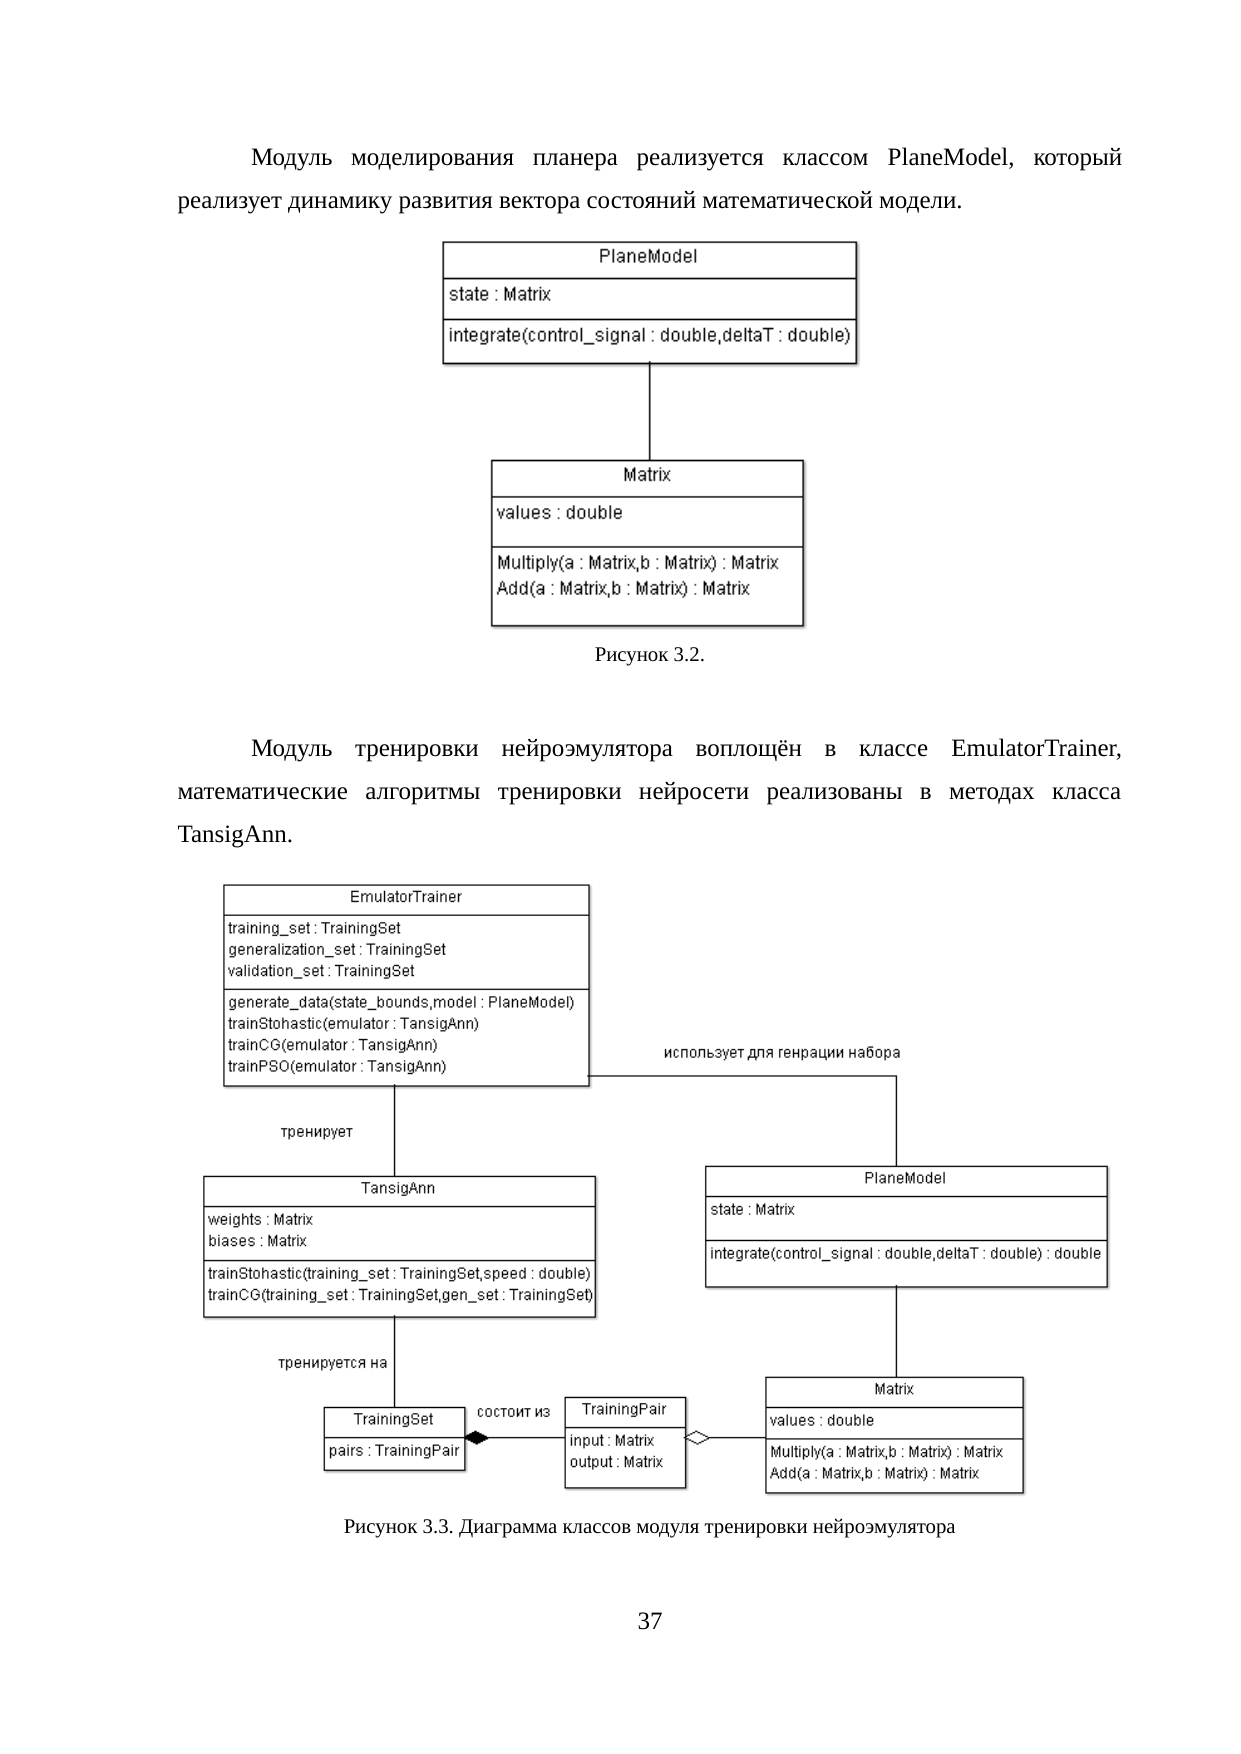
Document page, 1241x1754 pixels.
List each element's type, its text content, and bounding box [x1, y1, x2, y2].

picture [426, 228, 874, 642]
text Рисунок 3.3. Диаграмма классов модуля тренировки нейроэмулятора [177, 1515, 1122, 1538]
text Модуль тренировки нейроэмулятора воплощён в классе EmulatorTrainer, математические алгоритмы тренировки нейросети реализованы в методах класса TansigAnn. [177, 733, 1122, 848]
text Модуль моделирования планера реализуется классом PlaneModel, который реализует динамику развития вектора состояний математической модели. [177, 142, 1122, 214]
text Рисунок 3.2. [177, 228, 1122, 666]
picture [177, 862, 1123, 1515]
